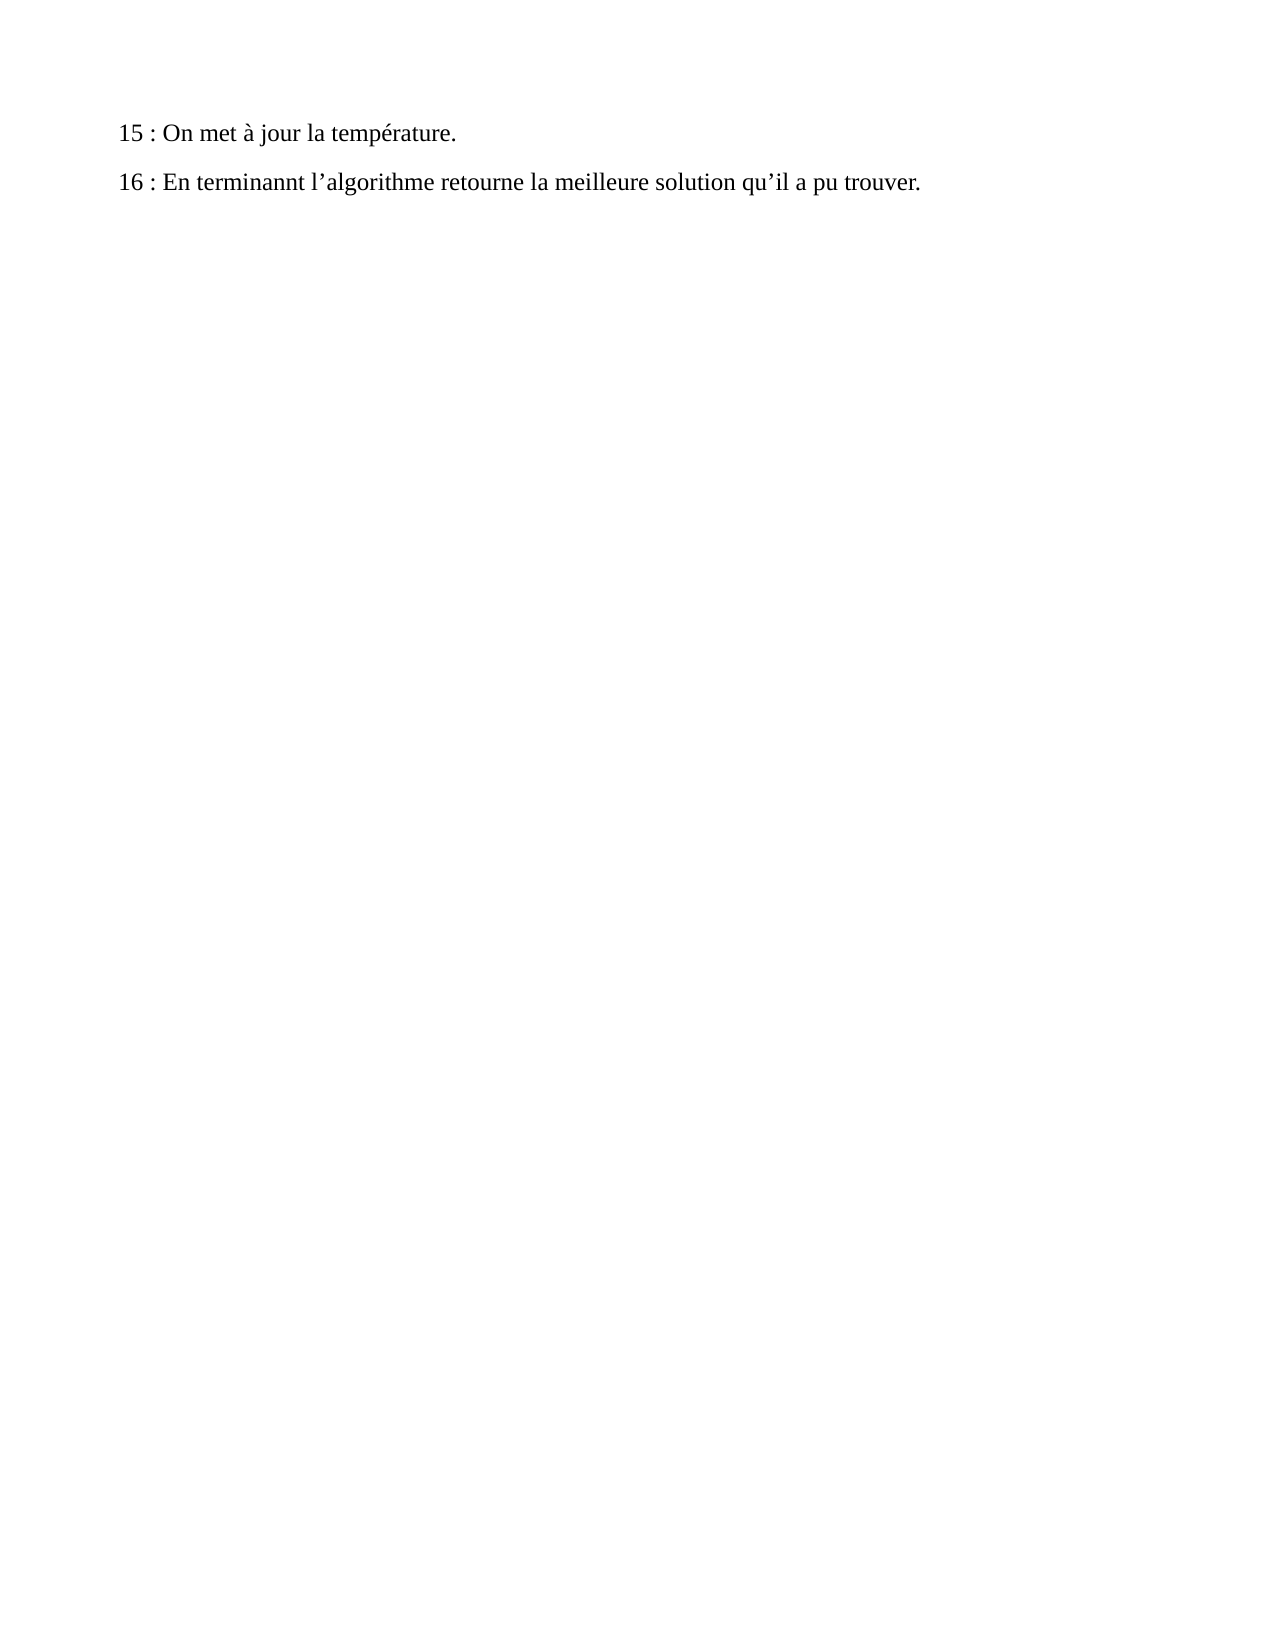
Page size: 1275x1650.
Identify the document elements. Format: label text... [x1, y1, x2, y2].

text 15 : On met à jour la température. [118, 118, 1157, 147]
text 16 : En terminannt l’algorithme retourne la meilleure solution qu’il a pu trouver. [118, 167, 1157, 196]
